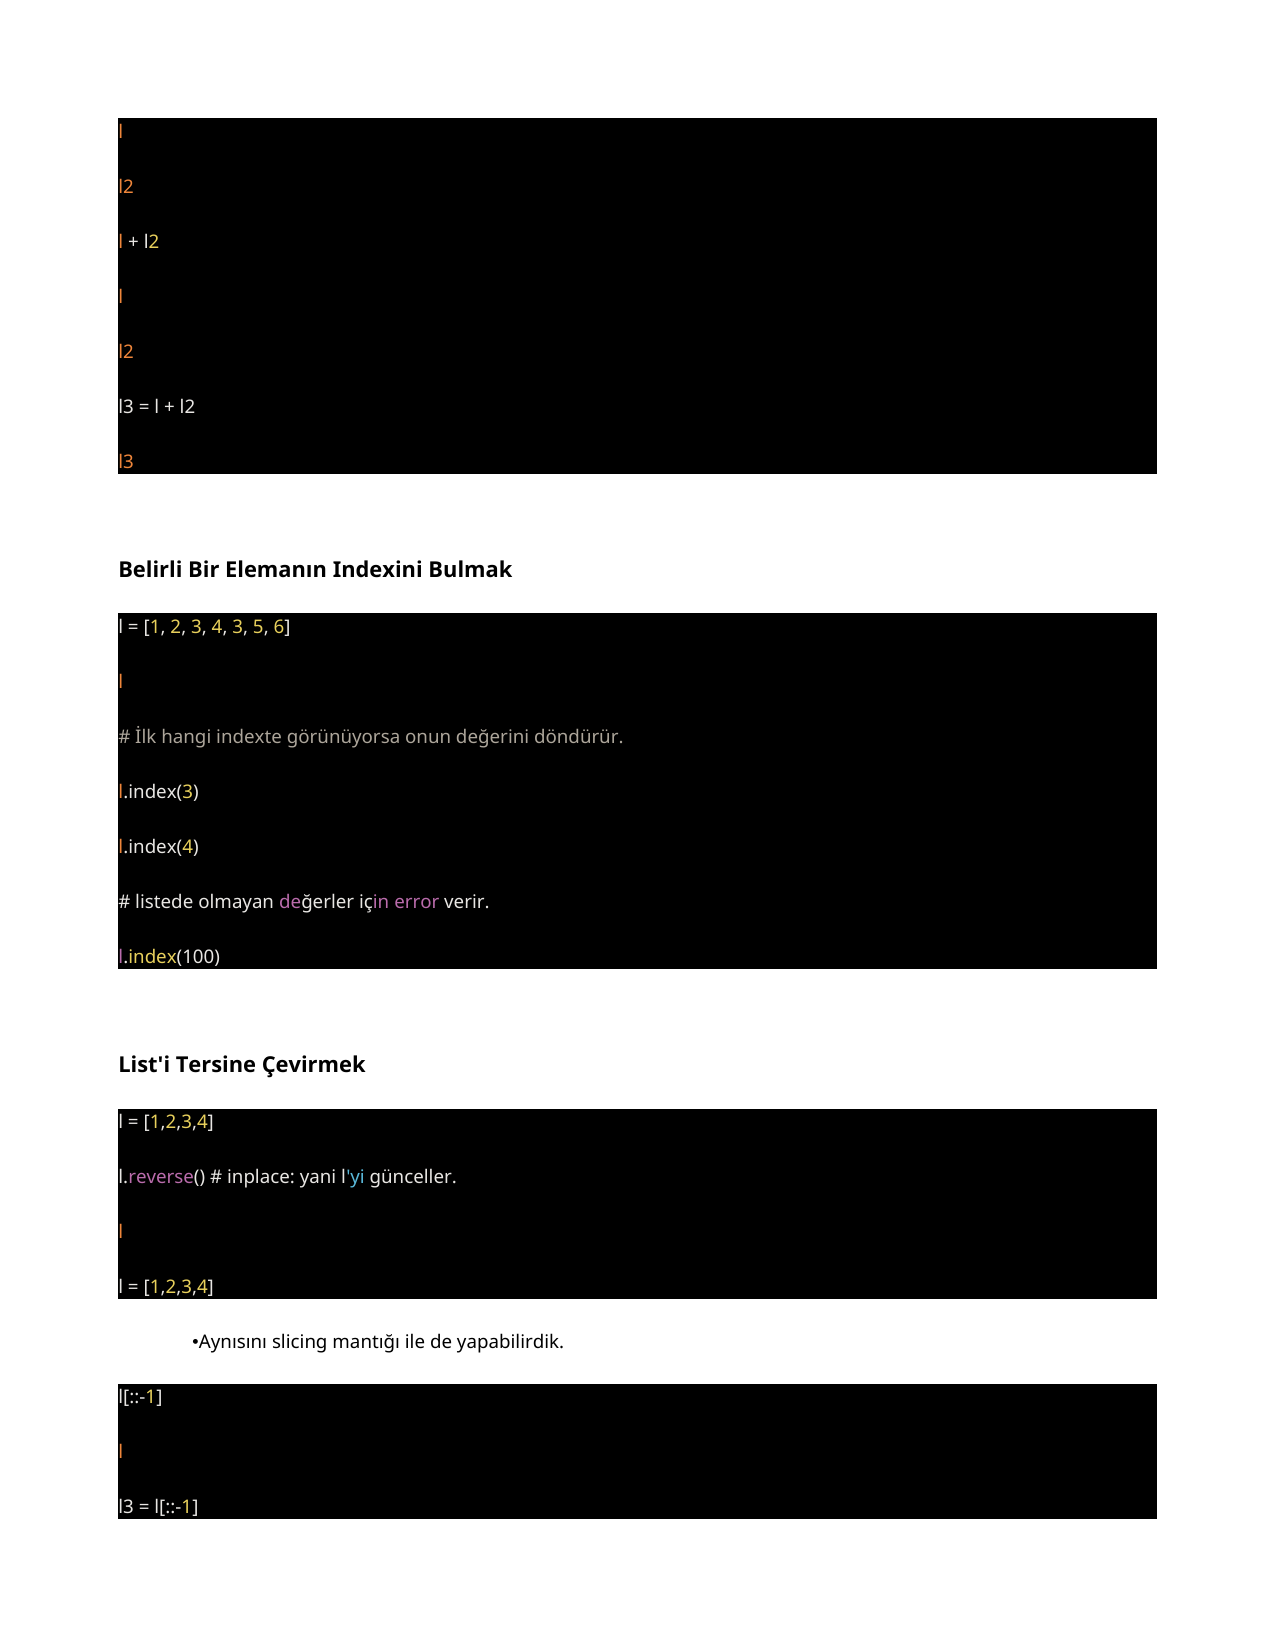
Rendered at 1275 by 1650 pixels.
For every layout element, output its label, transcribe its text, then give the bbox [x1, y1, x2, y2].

text l + l2 [118, 228, 1157, 254]
text l.index(100) [118, 943, 1157, 969]
text l3 = l[::-1] [118, 1494, 1157, 1519]
list Aynısını slicing mantığı ile de yapabilirdik. [118, 1329, 1157, 1354]
text l = [1,2,3,4] [118, 1274, 1157, 1299]
subtitle List'i Tersine Çevirmek [118, 1049, 1157, 1079]
text l = [1, 2, 3, 4, 3, 5, 6] [118, 613, 1157, 639]
text l.index(3) [118, 778, 1157, 804]
text l = [1,2,3,4] [118, 1109, 1157, 1134]
text l [118, 1439, 1157, 1464]
text l2 [118, 173, 1157, 199]
text l3 = l + l2 [118, 393, 1157, 419]
text l.reverse() # inplace: yani l'yi günceller. [118, 1164, 1157, 1189]
text # listede olmayan değerler için error verir. [118, 888, 1157, 914]
text l.index(4) [118, 833, 1157, 859]
text l [118, 668, 1157, 694]
text l3 [118, 448, 1157, 474]
text l[::-1] [118, 1384, 1157, 1409]
text l [118, 1219, 1157, 1244]
subtitle Belirli Bir Elemanın Indexini Bulmak [118, 554, 1157, 584]
text l [118, 283, 1157, 309]
text l [118, 118, 1157, 144]
text l2 [118, 338, 1157, 364]
text # İlk hangi indexte görünüyorsa onun değerini döndürür. [118, 723, 1157, 749]
